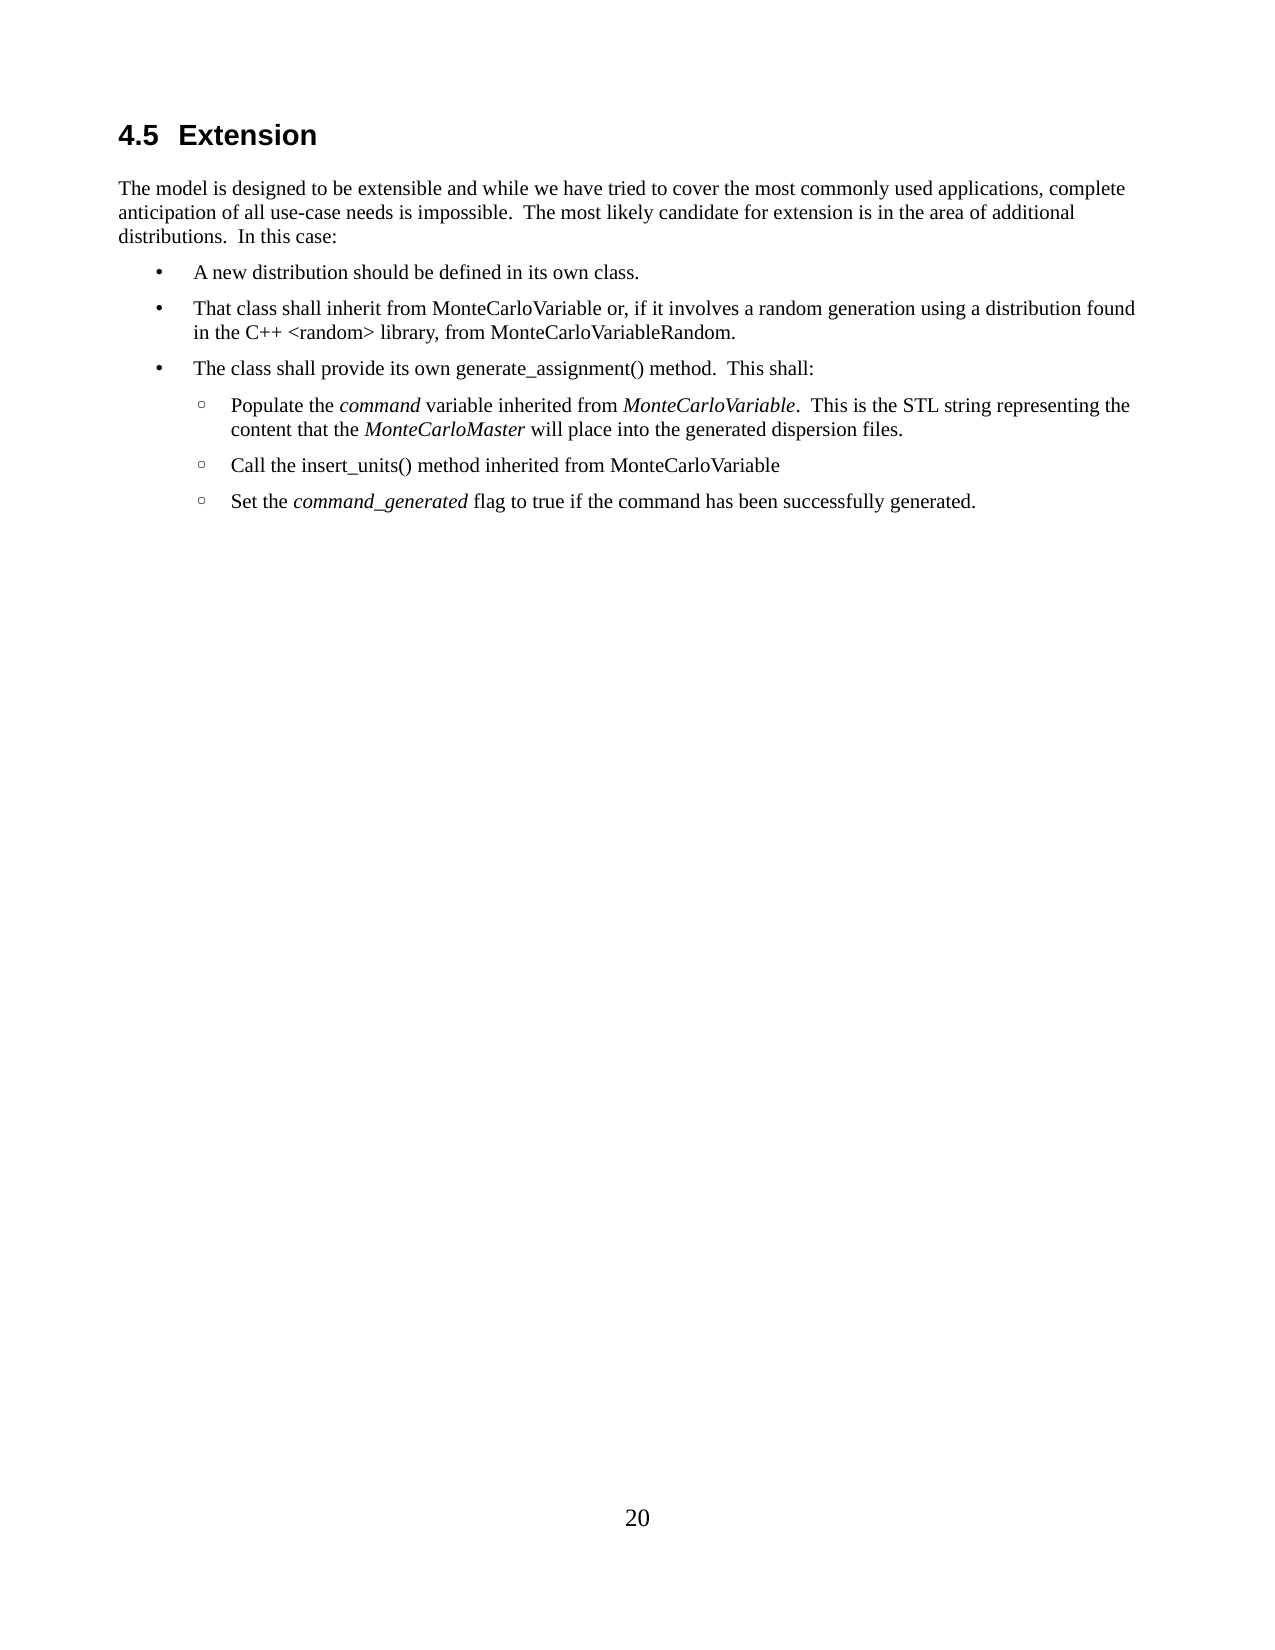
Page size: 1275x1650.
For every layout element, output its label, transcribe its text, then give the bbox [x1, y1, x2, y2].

list A new distribution should be defined in its own class. [156, 260, 1157, 284]
list Set the command_generated flag to true if the command has been successfully generated. [193, 489, 1157, 513]
list That class shall inherit from MonteCarloVariable or, if it involves a random generation using a distribution found in the C++ <random> library, from MonteCarloVariableRandom. [156, 296, 1157, 344]
text The model is designed to be extensible and while we have tried to cover the most commonly used applications, complete anticipation of all use-case needs is impossible. The most likely candidate for extension is in the area of additional distributions. In this case: [118, 176, 1157, 248]
list Populate the command variable inherited from MonteCarloVariable. This is the STL string representing the content that the MonteCarloMaster will place into the generated dispersion files. [193, 392, 1157, 441]
subtitle Extension [118, 118, 1157, 152]
list Call the insert_units() method inherited from MonteCarloVariable [193, 453, 1157, 477]
list The class shall provide its own generate_assignment() method. This shall: [156, 356, 1157, 380]
